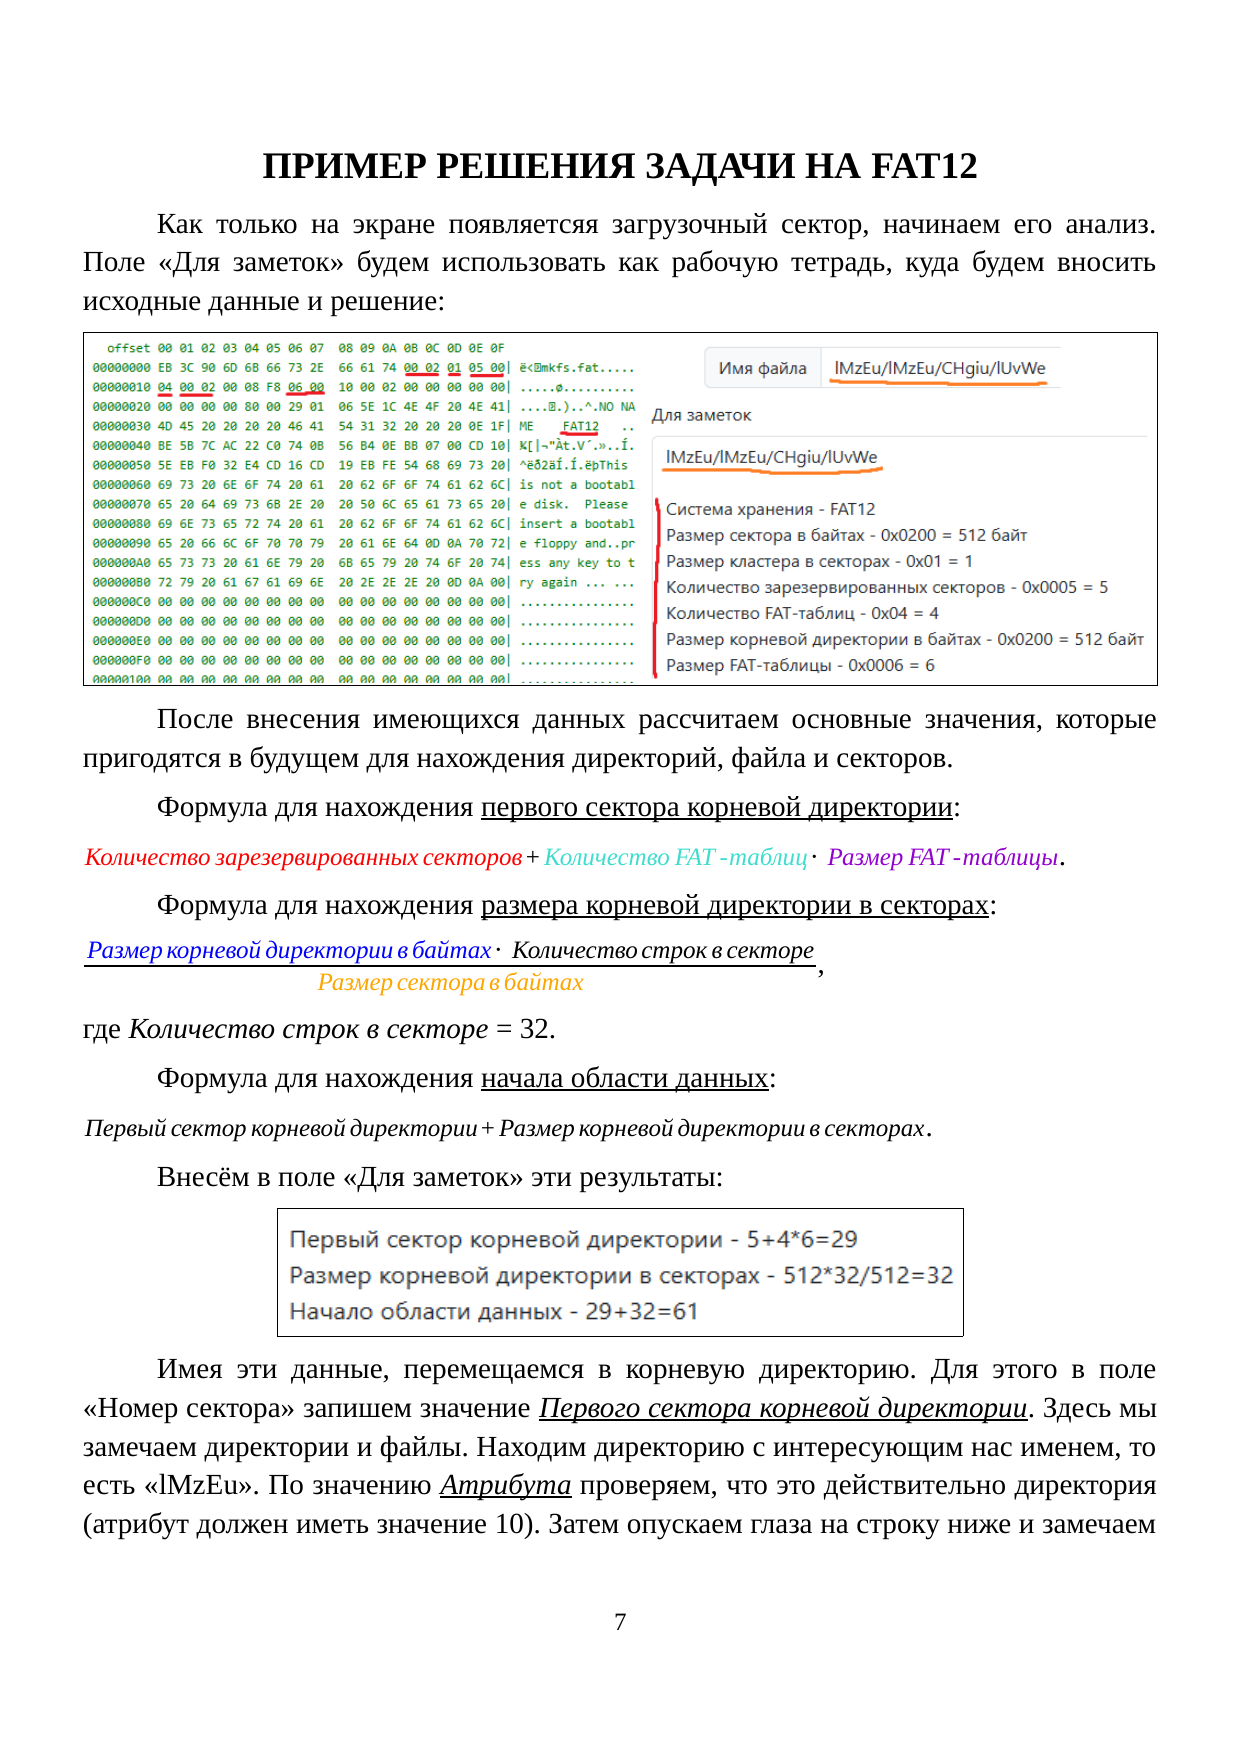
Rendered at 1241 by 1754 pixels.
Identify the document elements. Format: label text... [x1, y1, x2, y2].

picture [85, 335, 1155, 683]
text Формула для нахождения начала области данных: [83, 1060, 1157, 1094]
text . [83, 1109, 1157, 1143]
text После внесения имеющихся данных рассчитаем основные значения, которые пригодятся в будущем для нахождения директорий, файла и секторов. [83, 701, 1157, 773]
text Формула для нахождения первого сектора корневой директории: [83, 789, 1157, 822]
subtitle ПРИМЕР РЕШЕНИЯ ЗАДАЧИ НА FAT12 [83, 143, 1157, 186]
text Как только на экране появляетсяя загрузочный сектор, начинаем его анализ. Поле «Для заметок» будем использовать как рабочую тетрадь, куда будем вносить исходные данные и решение: [83, 206, 1157, 316]
text Имея эти данные, перемещаемся в корневую директорию. Для этого в поле «Номер сектора» запишем значение Первого сектора корневой директории. Здесь мы замечаем директории и файлы. Находим директорию с интересующим нас именем, то есть «lMzEu». По значению Атрибута проверяем, что это действительно директория (атрибут должен иметь значение 10). Затем опускаем глаза на строку ниже и замечаем [83, 1352, 1157, 1539]
text Внесём в поле «Для заметок» эти результаты: [83, 1159, 1157, 1192]
text Формула для нахождения размера корневой директории в секторах: [83, 887, 1157, 921]
text , [83, 936, 1157, 996]
picture [280, 1211, 961, 1333]
text . [83, 838, 1157, 872]
text где Количество строк в секторе = 32. [83, 1011, 1157, 1045]
